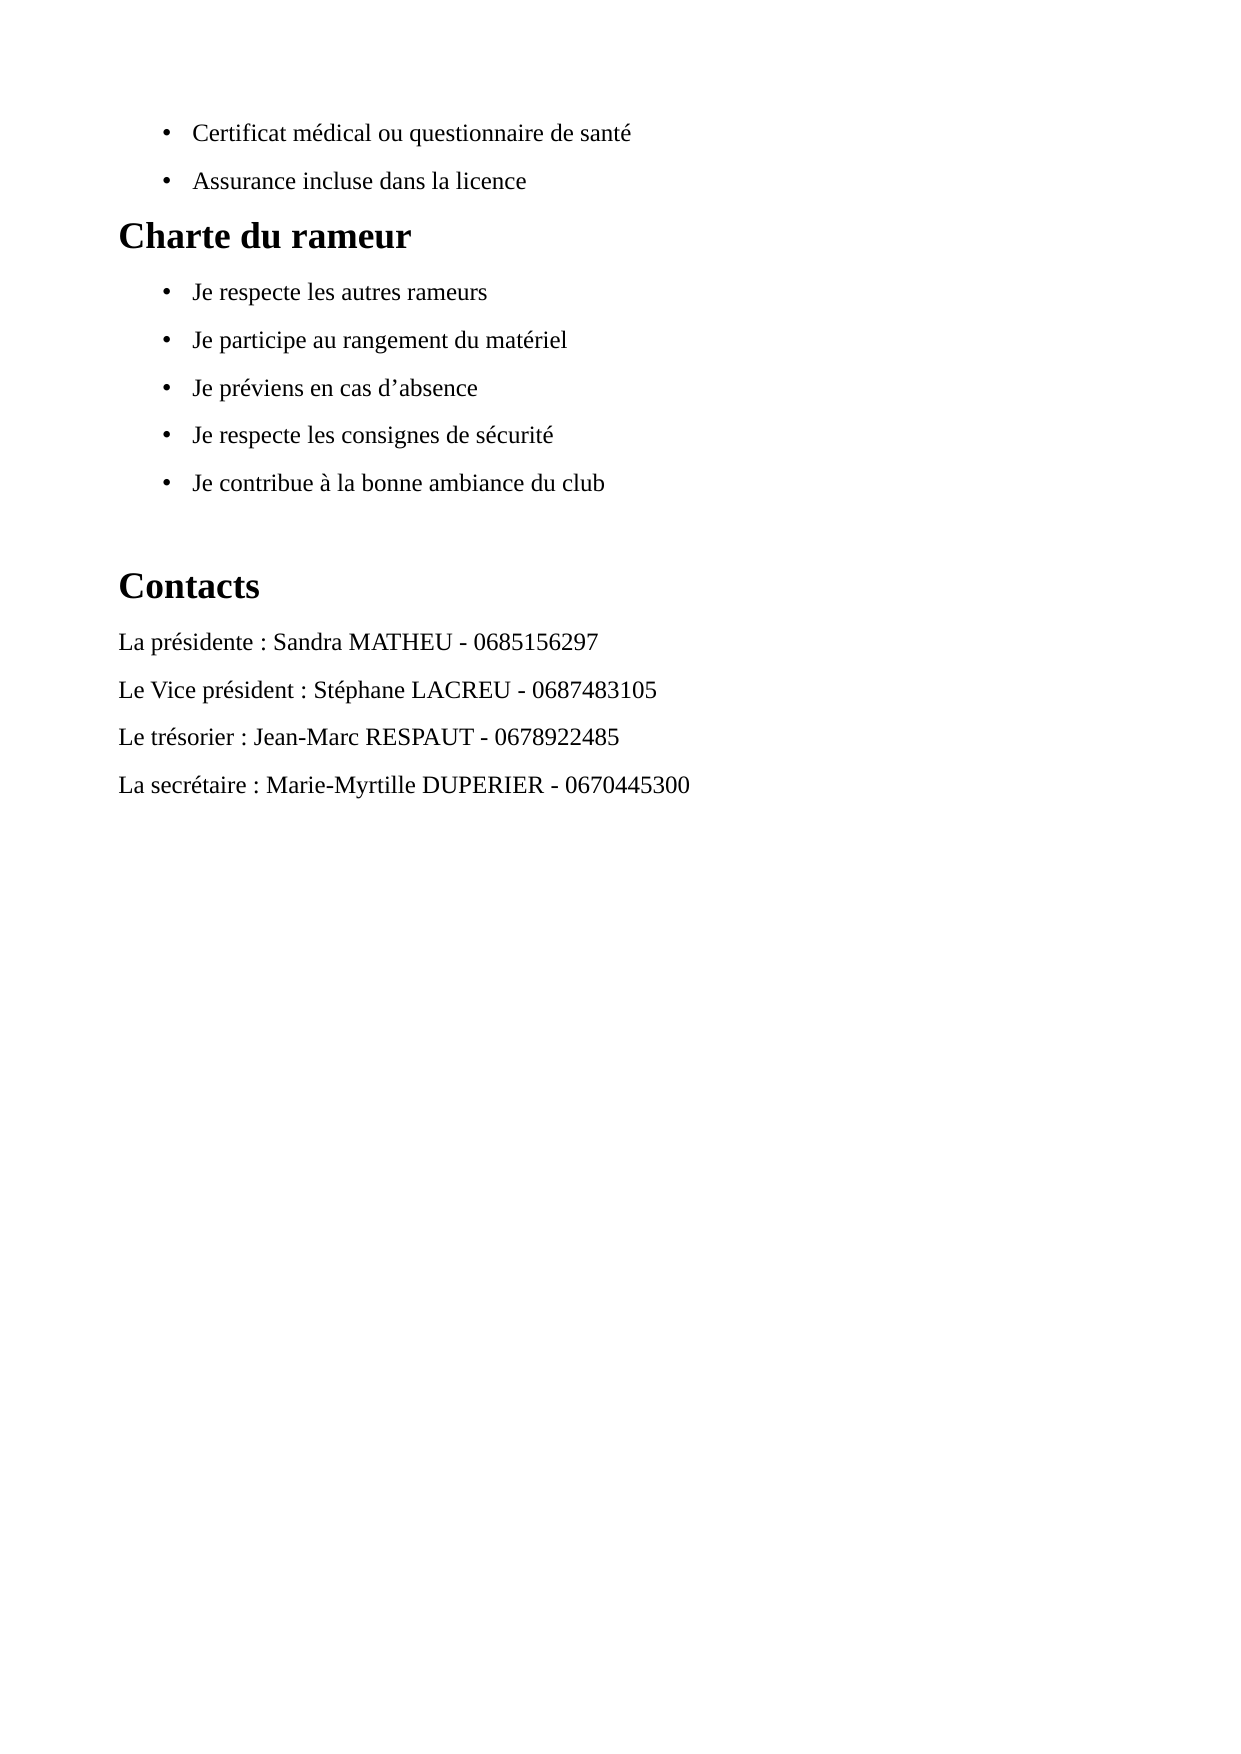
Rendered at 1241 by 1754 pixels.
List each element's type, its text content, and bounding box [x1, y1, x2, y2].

list Je contribue à la bonne ambiance du club [162, 468, 1122, 497]
list Je respecte les consignes de sécurité [162, 420, 1122, 449]
text Contacts [118, 563, 1122, 606]
list Je préviens en cas d’absence [162, 373, 1122, 401]
list Je participe au rangement du matériel [162, 325, 1122, 354]
text Le Vice président : Stéphane LACREU - 0687483105 [118, 675, 1122, 704]
list Je respecte les autres rameurs [162, 277, 1122, 306]
subtitle Charte du rameur [118, 213, 1122, 256]
text Le trésorier : Jean-Marc RESPAUT - 0678922485 [118, 722, 1122, 751]
text La secrétaire : Marie-Myrtille DUPERIER - 0670445300 [118, 770, 1122, 799]
text La présidente : Sandra MATHEU - 0685156297 [118, 627, 1122, 656]
list Certificat médical ou questionnaire de santé [162, 118, 1122, 147]
list Assurance incluse dans la licence [162, 166, 1122, 194]
